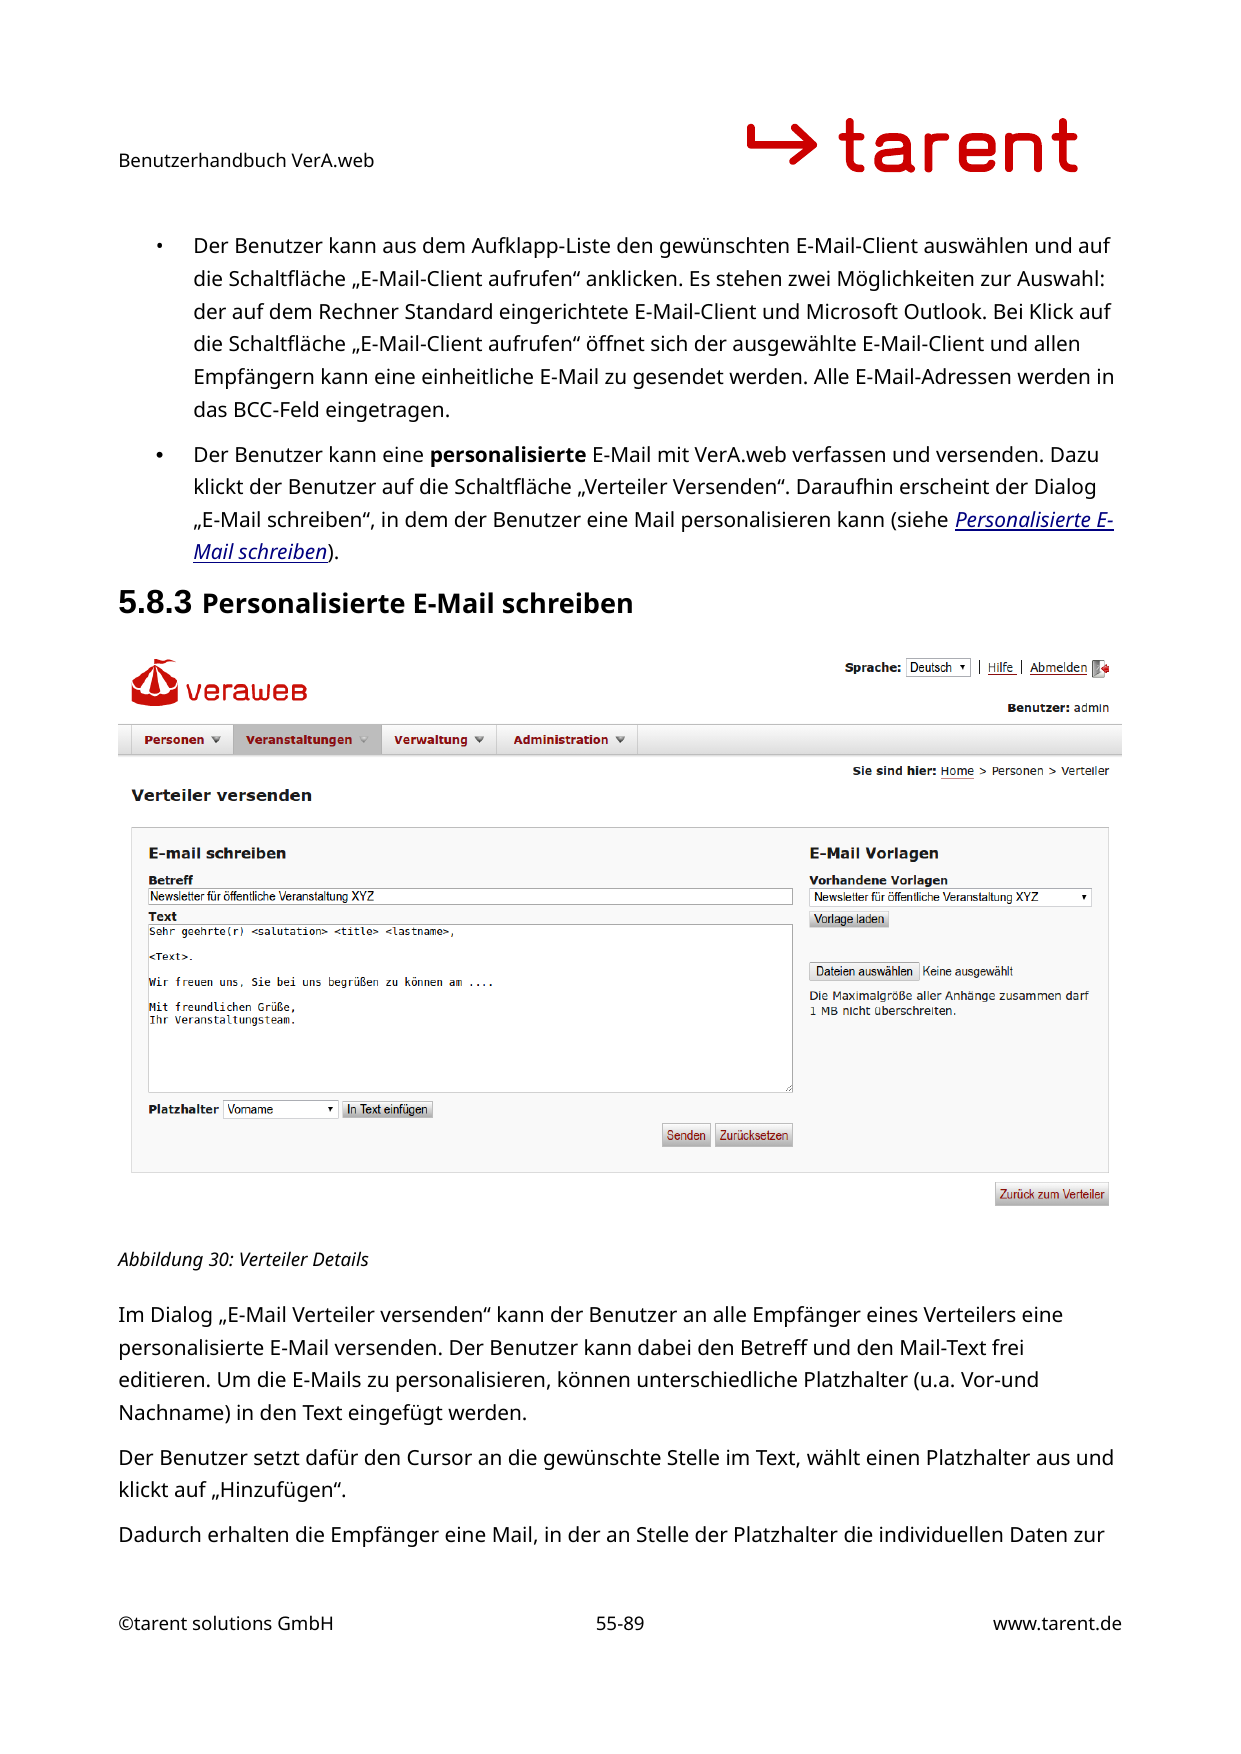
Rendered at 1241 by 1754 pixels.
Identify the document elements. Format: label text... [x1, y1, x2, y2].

picture [118, 651, 1122, 1220]
text Abbildung 30: Verteiler Details [118, 1220, 1122, 1272]
list Der Benutzer kann aus dem Aufklapp-Liste den gewünschten E-Mail-Client auswählen und auf die Schaltfläche „E-Mail-Client aufrufen“ anklicken. Es stehen zwei Möglichkeiten zur Auswahl: der auf dem Rechner Standard eingerichtete E-Mail-Client und Microsoft Outlook. Bei Klick auf die Schaltfläche „E-Mail-Client aufrufen“ öffnet sich der ausgewählte E-Mail-Client und allen Empfängern kann eine einheitliche E-Mail zu gesendet werden. Alle E-Mail-Adressen werden in das BCC-Feld eingetragen. [156, 232, 1122, 423]
subtitle Personalisierte E-Mail schreiben [118, 582, 1122, 622]
text Dadurch erhalten die Empfänger eine Mail, in der an Stelle der Platzhalter die individuellen Daten zur [118, 1520, 1122, 1549]
text Der Benutzer setzt dafür den Cursor an die gewünschte Stelle im Text, wählt einen Platzhalter aus und klickt auf „Hinzufügen“. [118, 1443, 1122, 1504]
text Im Dialog „E-Mail Verteiler versenden“ kann der Benutzer an alle Empfänger eines Verteilers eine personalisierte E-Mail versenden. Der Benutzer kann dabei den Betreff und den Mail-Text frei editieren. Um die E-Mails zu personalisieren, können unterschiedliche Platzhalter (u.a. Vor-und Nachname) in den Text eingefügt werden. [118, 1272, 1122, 1426]
list Der Benutzer kann eine personalisierte E-Mail mit VerA.web verfassen und versenden. Dazu klickt der Benutzer auf die Schaltfläche „Verteiler Versenden“. Daraufhin erscheint der Dialog „E-Mail schreiben“, in dem der Benutzer eine Mail personalisieren kann (siehe Personalisierte E-Mail schreiben). [156, 440, 1122, 566]
text [118, 628, 1122, 651]
